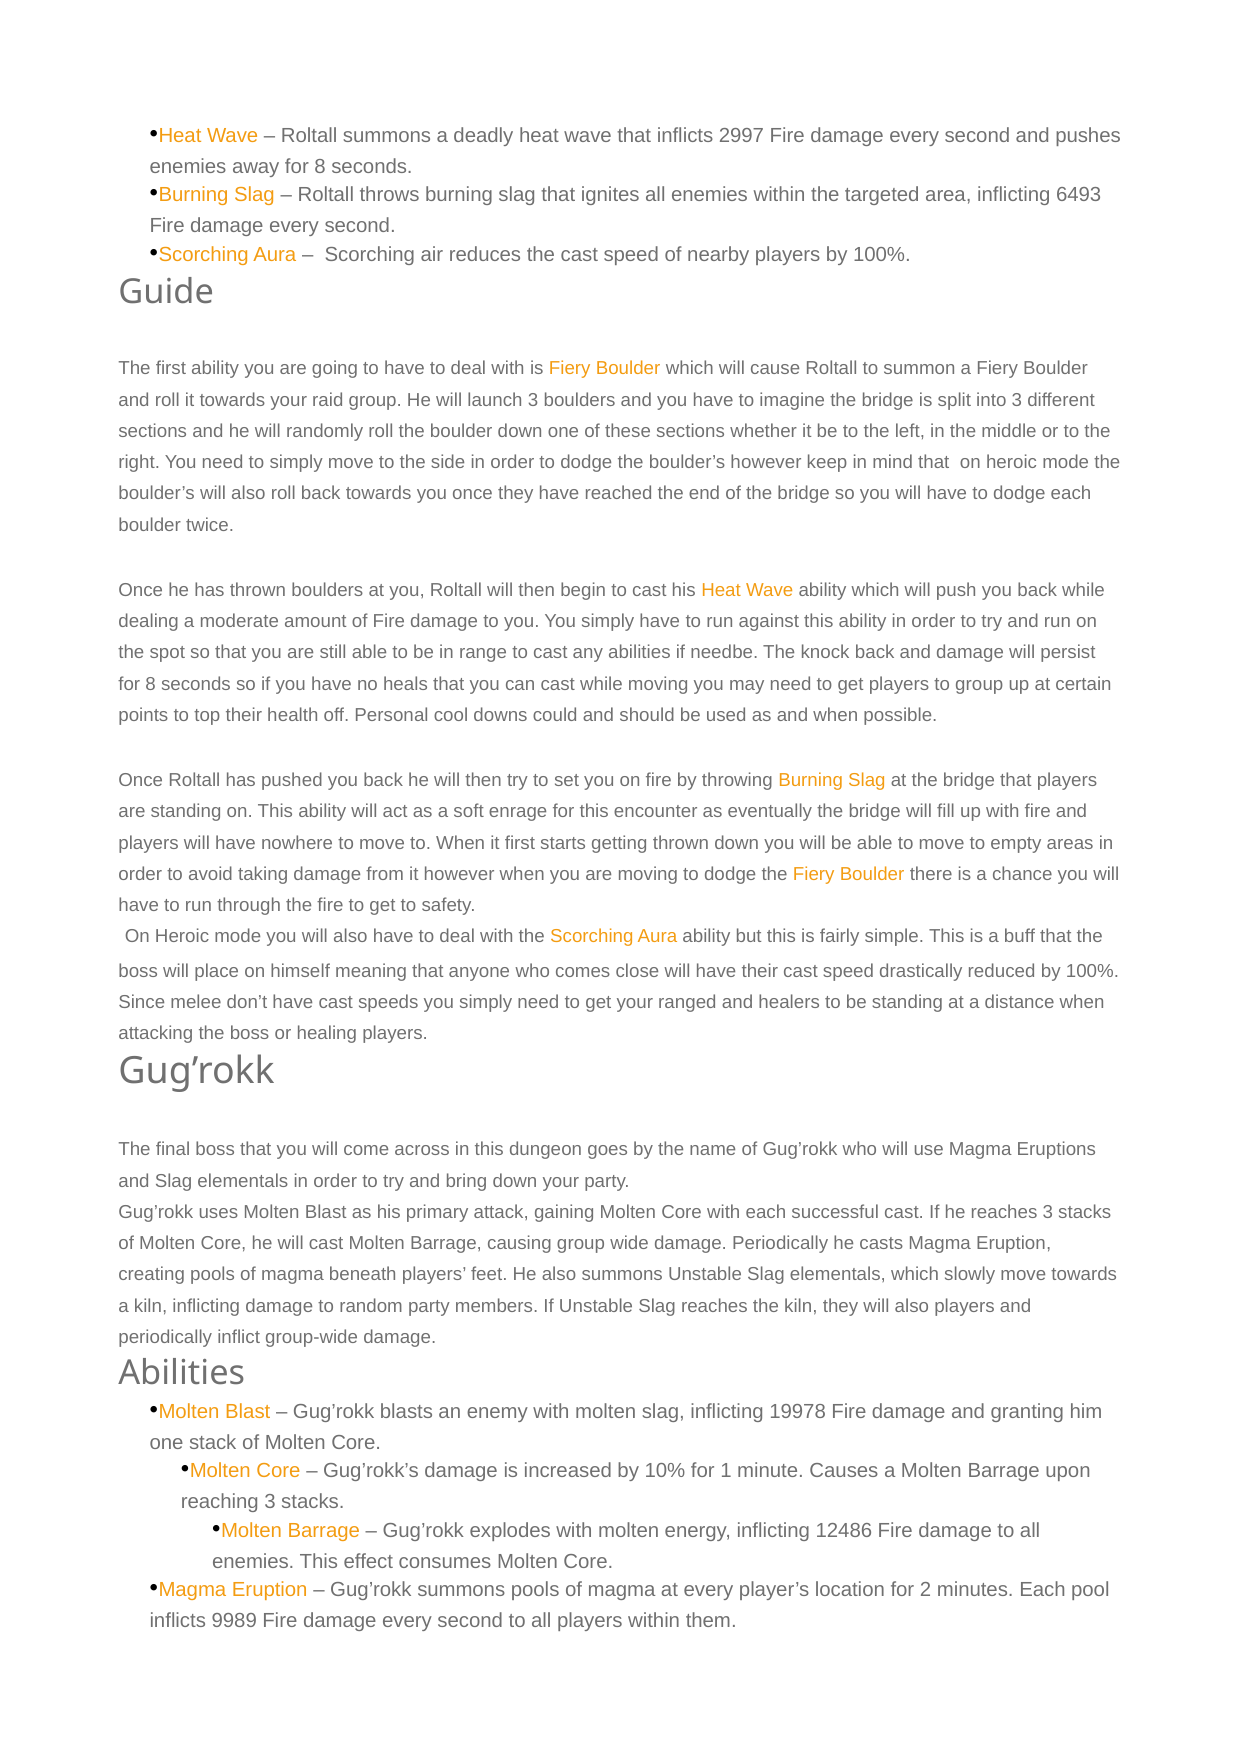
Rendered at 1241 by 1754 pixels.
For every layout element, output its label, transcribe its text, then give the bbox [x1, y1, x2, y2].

subtitle Gug’rokk [118, 1043, 1122, 1094]
list Magma Eruption – Gug’rokk summons pools of magma at every player’s location for 2 minutes. Each pool inflicts 9989 Fire damage every second to all players within them. [118, 1572, 1122, 1632]
list Heat Wave – Roltall summons a deadly heat wave that inflicts 2997 Fire damage every second and pushes enemies away for 8 seconds. [118, 118, 1122, 177]
text The final boss that you will come across in this dungeon goes by the name of Gug’rokk who will use Magma Eruptions and Slag elementals in order to try and bring down your party. [118, 1128, 1122, 1191]
list Burning Slag – Roltall throws burning slag that ignites all enemies within the targeted area, inflicting 6493 Fire damage every second. [118, 177, 1122, 237]
list Molten Barrage – Gug’rokk explodes with molten energy, inflicting 12486 Fire damage to all enemies. This effect consumes Molten Core. [118, 1513, 1122, 1572]
subtitle Abilities [118, 1347, 1122, 1394]
list Molten Blast – Gug’rokk blasts an enemy with molten slag, inflicting 19978 Fire damage and granting him one stack of Molten Core. [118, 1394, 1122, 1453]
text On Heroic mode you will also have to deal with the Scorching Aura ability but this is fairly simple. This is a buff that the boss will place on himself meaning that anyone who comes close will have their cast speed drastically reduced by 100%. Since melee don’t have cast speeds you simply need to get your ranged and healers to be standing at a distance when attacking the boss or healing players. [118, 916, 1122, 1043]
text Gug’rokk uses Molten Blast as his primary attack, gaining Molten Core with each successful cast. If he reaches 3 stacks of Molten Core, he will cast Molten Barrage, causing group wide damage. Periodically he casts Magma Eruption, creating pools of magma beneath players’ feet. He also summons Unstable Slag elementals, which slowly move towards a kiln, inflicting damage to random party members. If Unstable Slag reaches the kiln, they will also players and periodically inflict group-wide damage. [118, 1191, 1122, 1347]
text Once he has thrown boulders at you, Roltall will then begin to cast his Heat Wave ability which will push you back while dealing a moderate amount of Fire damage to you. You simply have to run against this ability in order to try and run on the spot so that you are still able to be in range to cast any abilities if needbe. The knock back and damage will persist for 8 seconds so if you have no heals that you can cast while moving you may need to get players to group up at certain points to top their health off. Personal cool downs could and should be used as and when possible. [118, 569, 1122, 725]
text Once Roltall has pushed you back he will then try to set you on fire by throwing Burning Slag at the bridge that players are standing on. This ability will act as a soft enrage for this encounter as eventually the bridge will fill up with fire and players will have nowhere to move to. When it first starts getting thrown down you will be able to move to empty areas in order to avoid taking damage from it however when you are moving to dodge the Fiery Boulder there is a chance you will have to run through the fire to get to safety. [118, 759, 1122, 916]
subtitle Guide [118, 267, 1122, 313]
text The first ability you are going to have to deal with is Fiery Boulder which will cause Roltall to summon a Fiery Boulder and roll it towards your raid group. He will launch 3 boulders and you have to imagine the bridge is split into 3 different sections and he will randomly roll the boulder down one of these sections whether it be to the left, in the middle or to the right. You need to simply move to the side in order to dodge the boulder’s however keep in mind that on heroic mode the boulder’s will also roll back towards you once they have reached the end of the bridge so you will have to dodge each boulder twice. [118, 347, 1122, 535]
list Molten Core – Gug’rokk’s damage is increased by 10% for 1 minute. Causes a Molten Barrage upon reaching 3 stacks. [118, 1453, 1122, 1513]
list Scorching Aura – Scorching air reduces the cast speed of nearby players by 100%. [118, 237, 1122, 267]
